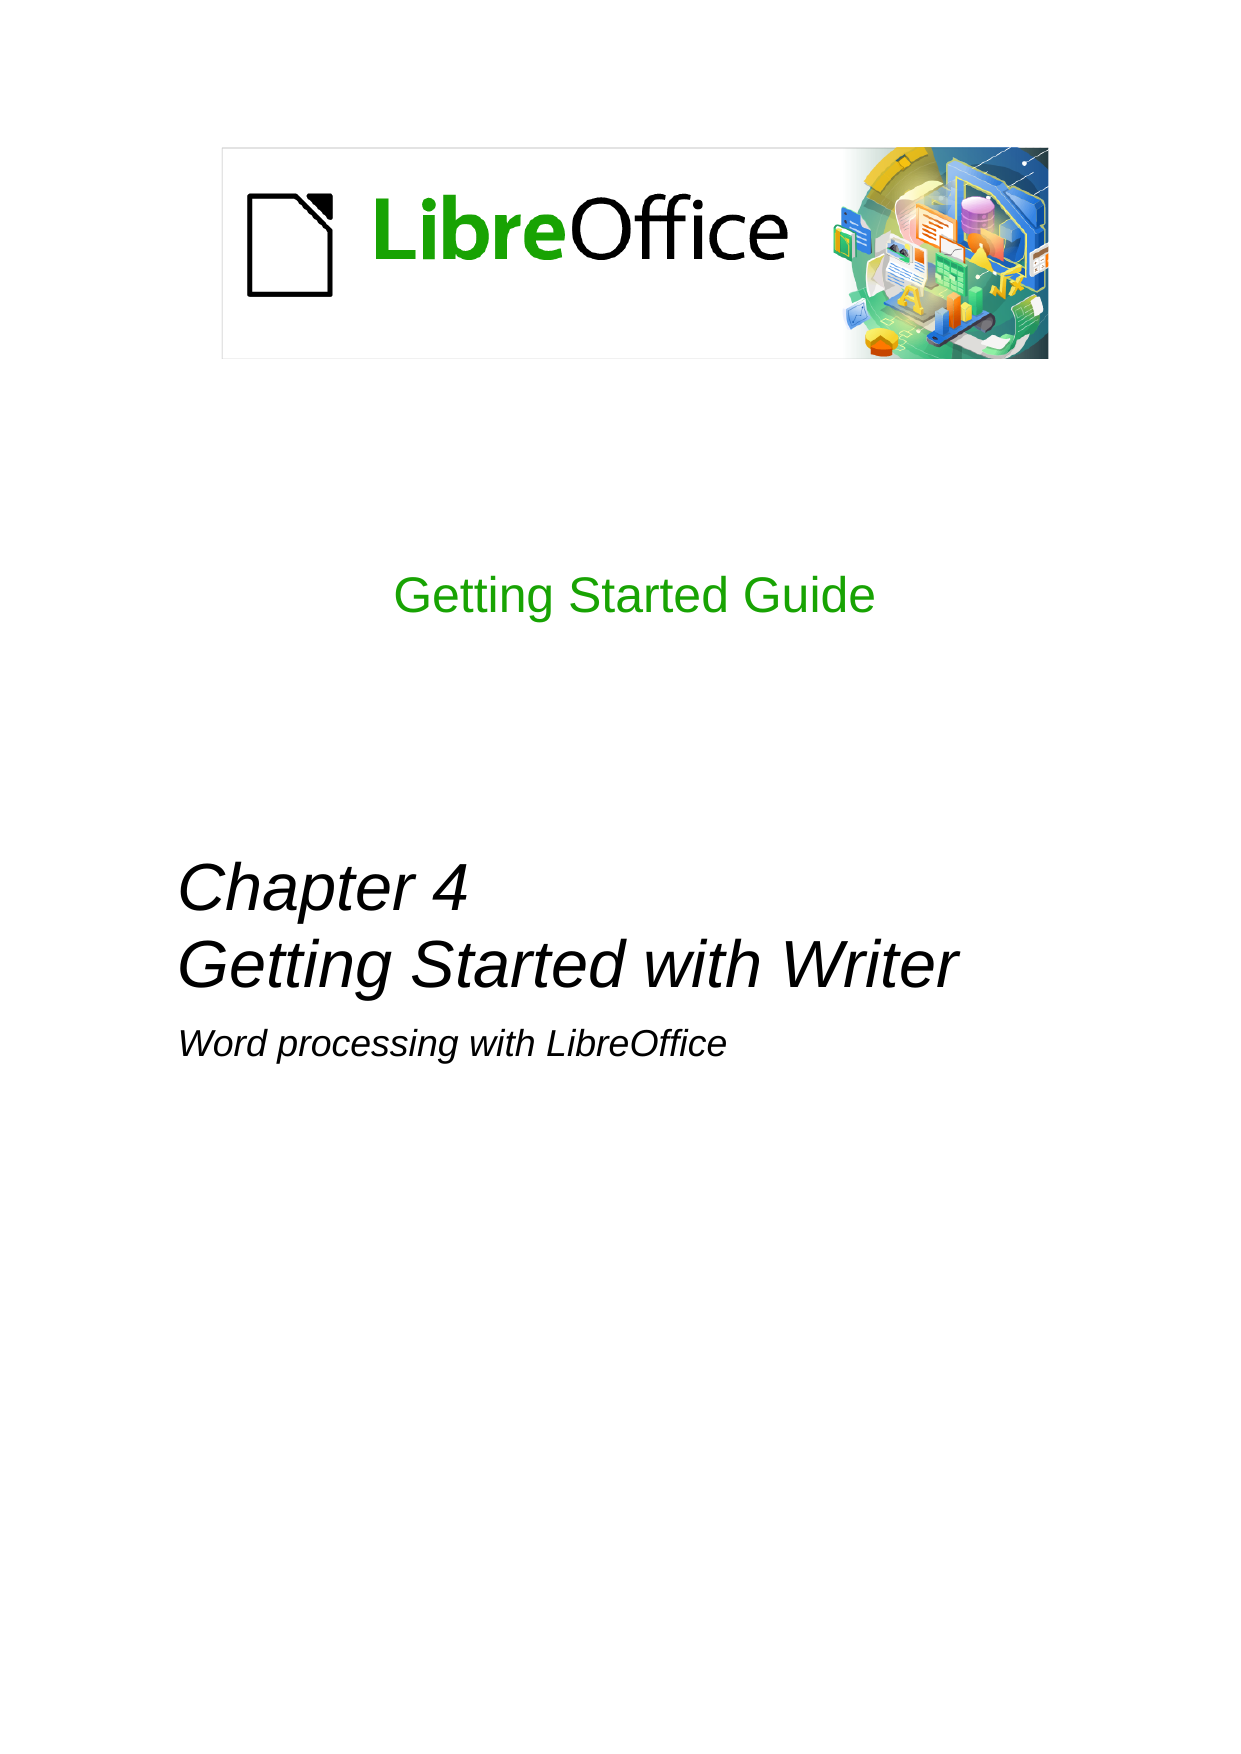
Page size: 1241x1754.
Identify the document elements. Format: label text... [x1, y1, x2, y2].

picture [221, 147, 1049, 359]
text Getting Started Guide [177, 566, 1093, 623]
subtitle Word processing with LibreOffice [177, 1021, 1093, 1064]
title Chapter 4 Getting Started with Writer [177, 848, 1093, 1002]
